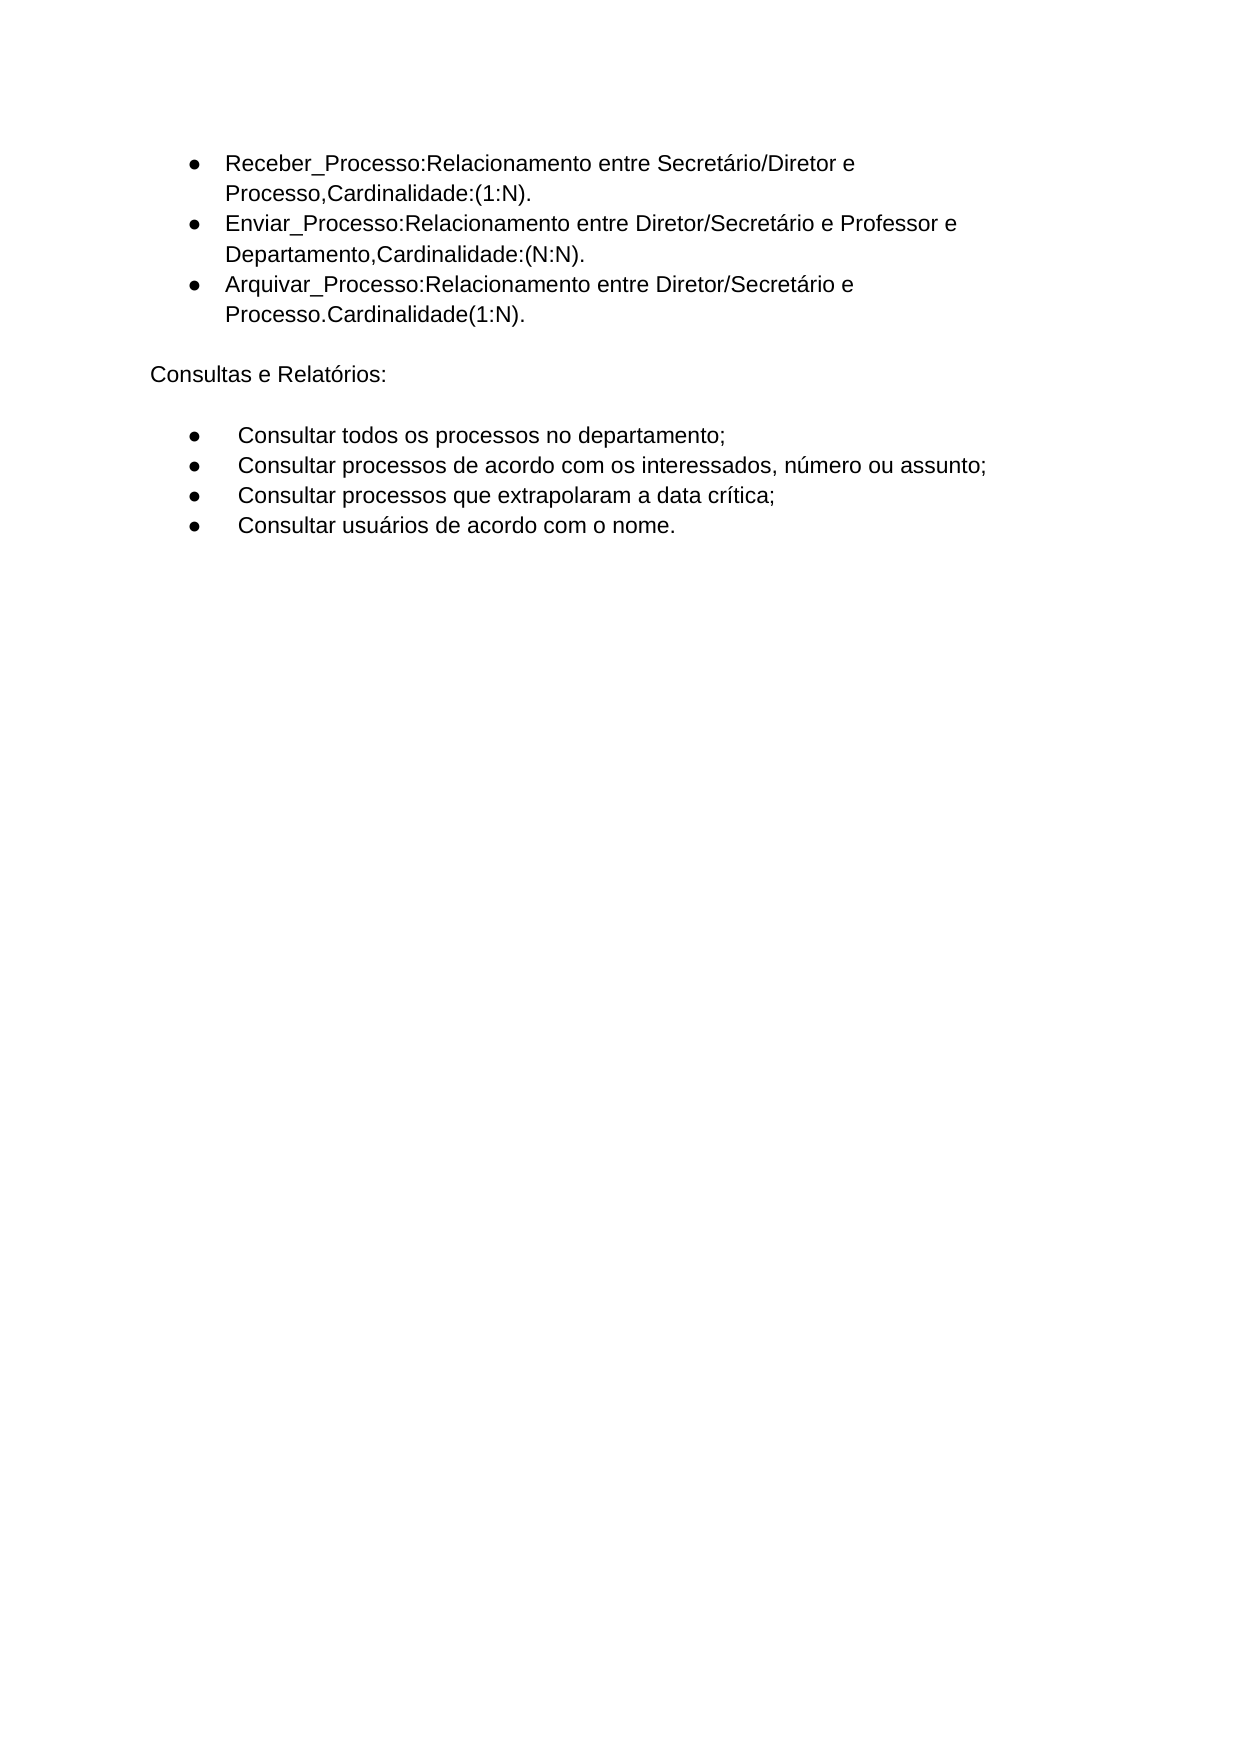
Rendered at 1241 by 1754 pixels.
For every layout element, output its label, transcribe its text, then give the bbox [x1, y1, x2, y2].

list Consultar usuários de acordo com o nome. [187, 512, 1090, 539]
list Receber_Processo:Relacionamento entre Secretário/Diretor e Processo,Cardinalidade:(1:N). [187, 150, 1090, 207]
list Consultar todos os processos no departamento; [187, 422, 1090, 448]
list Consultar processos de acordo com os interessados, número ou assunto; [187, 452, 1090, 478]
list Consultar processos que extrapolaram a data crítica; [187, 482, 1090, 509]
list Arquivar_Processo:Relacionamento entre Diretor/Secretário e Processo.Cardinalidade(1:N). [187, 271, 1090, 327]
text Consultas e Relatórios: [150, 361, 1090, 388]
list Enviar_Processo:Relacionamento entre Diretor/Secretário e Professor e Departamento,Cardinalidade:(N:N). [187, 210, 1090, 267]
